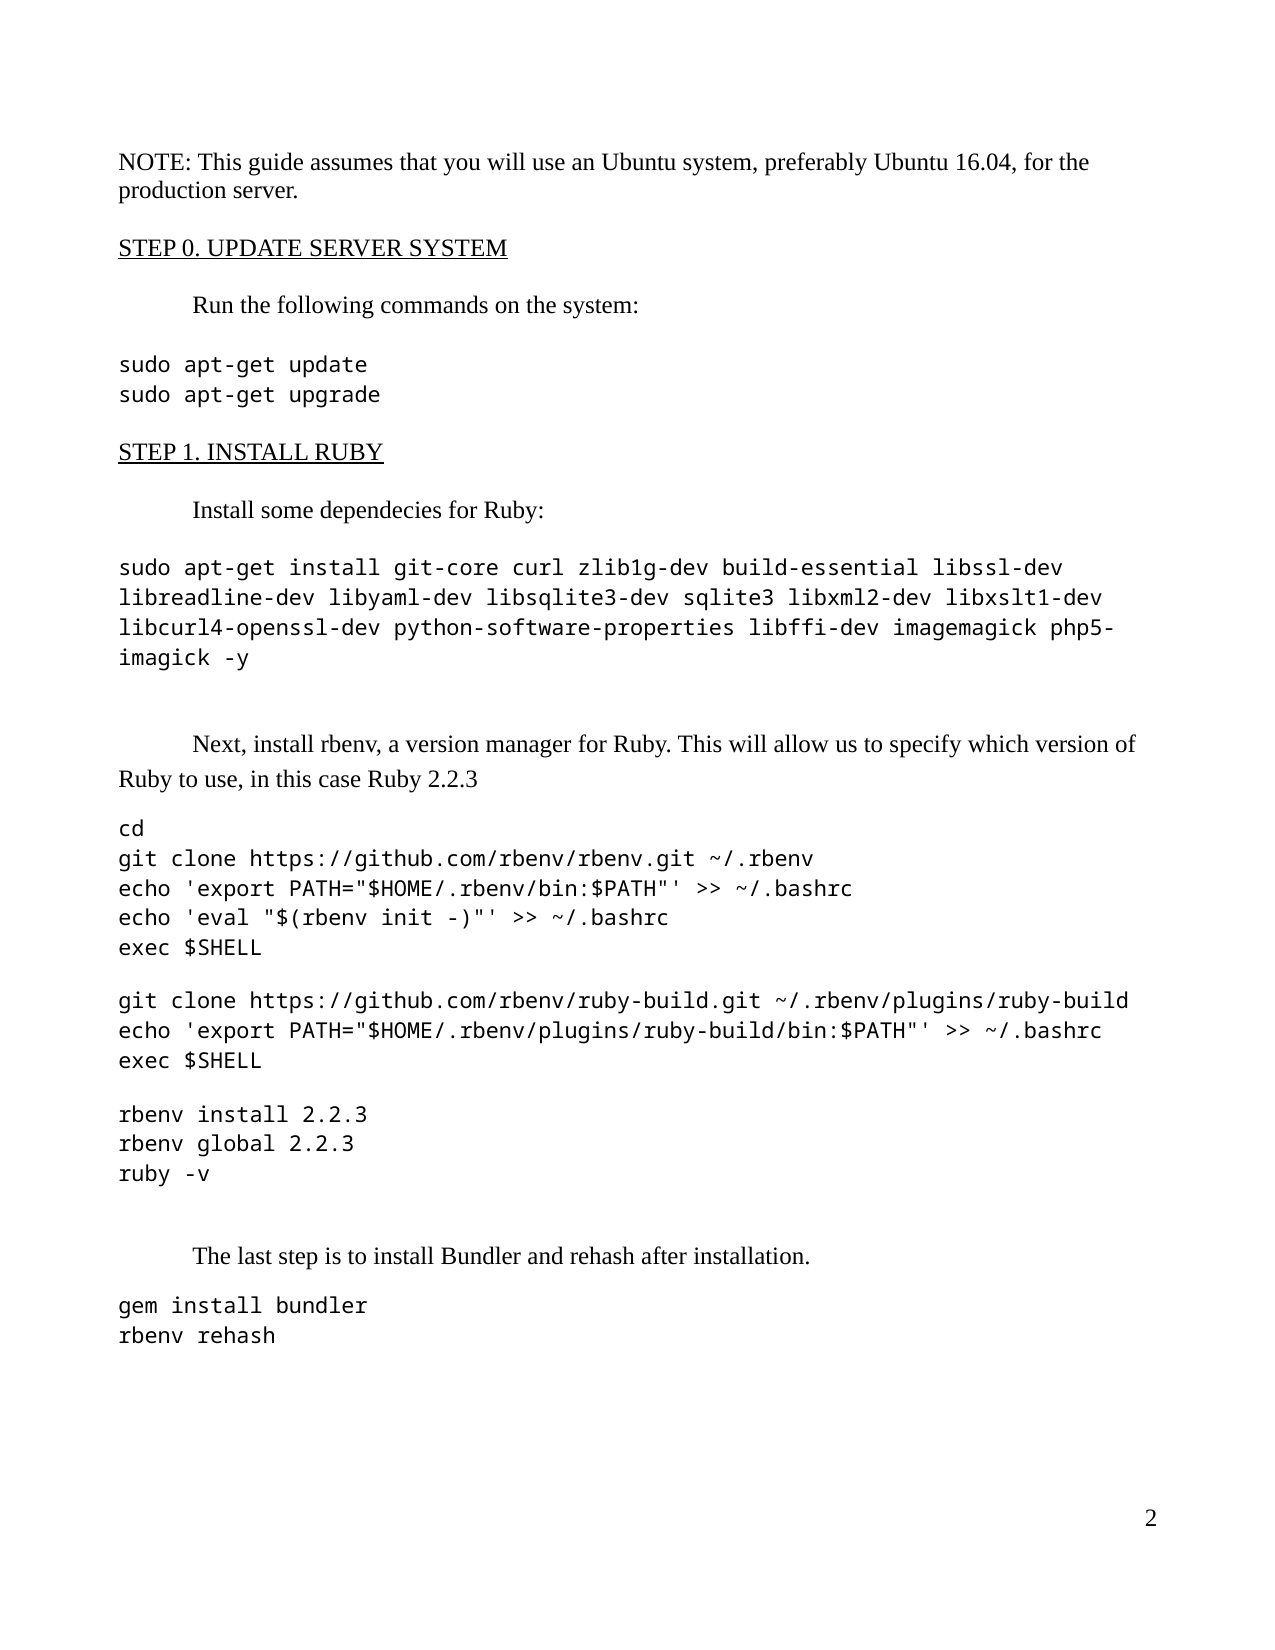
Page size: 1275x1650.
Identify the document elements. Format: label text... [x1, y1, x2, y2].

text rbenv rehash [118, 1320, 1157, 1350]
text sudo apt-get update [118, 349, 1157, 379]
text sudo apt-get install git-core curl zlib1g-dev build-essential libssl-dev libreadline-dev libyaml-dev libsqlite3-dev sqlite3 libxml2-dev libxslt1-dev libcurl4-openssl-dev python-software-properties libffi-dev imagemagick php5-imagick -y [118, 552, 1157, 671]
text echo 'export PATH="$HOME/.rbenv/plugins/ruby-build/bin:$PATH"' >> ~/.bashrc [118, 1015, 1157, 1045]
text STEP 1. INSTALL RUBY [118, 437, 1157, 466]
text exec $SHELL [118, 1045, 1157, 1075]
text exec $SHELL [118, 932, 1157, 962]
text Next, install rbenv, a version manager for Ruby. This will allow us to specify which version of Ruby to use, in this case Ruby 2.2.3 [118, 729, 1157, 793]
text git clone https://github.com/rbenv/ruby-build.git ~/.rbenv/plugins/ruby-build [118, 986, 1157, 1015]
text NOTE: This guide assumes that you will use an Ubuntu system, preferably Ubuntu 16.04, for the production server. [118, 147, 1157, 204]
text git clone https://github.com/rbenv/rbenv.git ~/.rbenv [118, 843, 1157, 872]
text Run the following commands on the system: [118, 291, 1157, 319]
text Install some dependecies for Ruby: [118, 495, 1157, 524]
text The last step is to install Bundler and rehash after installation. [118, 1241, 1157, 1270]
text ruby -v [118, 1158, 1157, 1188]
text rbenv install 2.2.3 [118, 1098, 1157, 1128]
text rbenv global 2.2.3 [118, 1128, 1157, 1158]
text STEP 0. UPDATE SERVER SYSTEM [118, 233, 1157, 262]
text sudo apt-get upgrade [118, 379, 1157, 409]
text gem install bundler [118, 1290, 1157, 1320]
text echo 'export PATH="$HOME/.rbenv/bin:$PATH"' >> ~/.bashrc [118, 872, 1157, 902]
text echo 'eval "$(rbenv init -)"' >> ~/.bashrc [118, 902, 1157, 932]
text cd [118, 813, 1157, 843]
